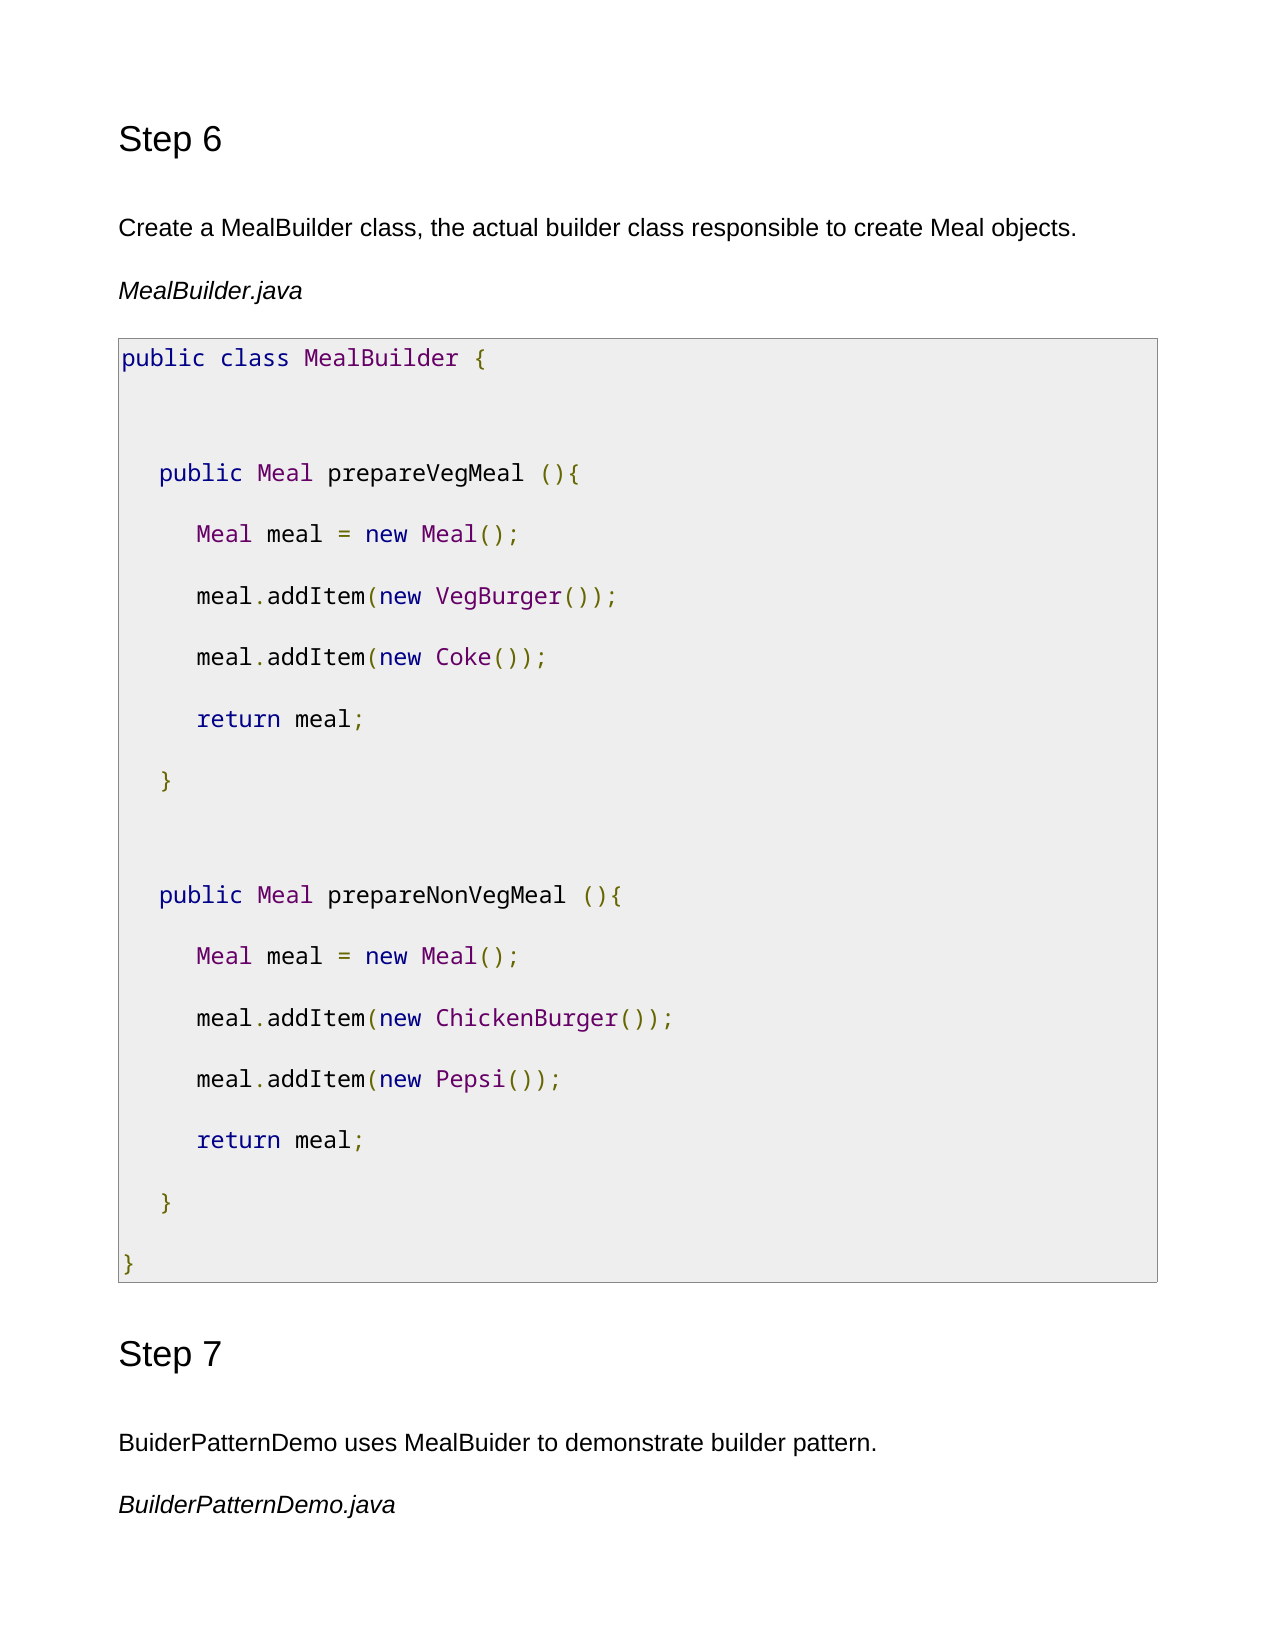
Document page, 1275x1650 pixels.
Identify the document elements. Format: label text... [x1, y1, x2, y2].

text public Meal prepareNonVegMeal (){ [119, 875, 1157, 910]
text BuilderPatternDemo.java [118, 1490, 1157, 1519]
subtitle Step 6 [118, 118, 1157, 159]
text } [119, 760, 1157, 795]
text } [119, 1243, 1157, 1282]
text meal.addItem(new ChickenBurger()); [119, 998, 1157, 1033]
text Meal meal = new Meal(); [119, 936, 1157, 971]
text meal.addItem(new Coke()); [119, 637, 1157, 672]
text return meal; [119, 1121, 1157, 1156]
subtitle Step 7 [118, 1332, 1157, 1374]
text BuiderPatternDemo uses MealBuider to demonstrate builder pattern. [118, 1427, 1157, 1456]
text public class MealBuilder { [119, 339, 1157, 373]
text } [119, 1182, 1157, 1217]
text MealBuilder.java [118, 276, 1157, 304]
text Meal meal = new Meal(); [119, 514, 1157, 549]
text public Meal prepareVegMeal (){ [119, 453, 1157, 488]
text return meal; [119, 699, 1157, 734]
text meal.addItem(new VegBurger()); [119, 576, 1157, 611]
text Create a MealBuilder class, the actual builder class responsible to create Meal objects. [118, 213, 1157, 242]
text meal.addItem(new Pepsi()); [119, 1059, 1157, 1094]
